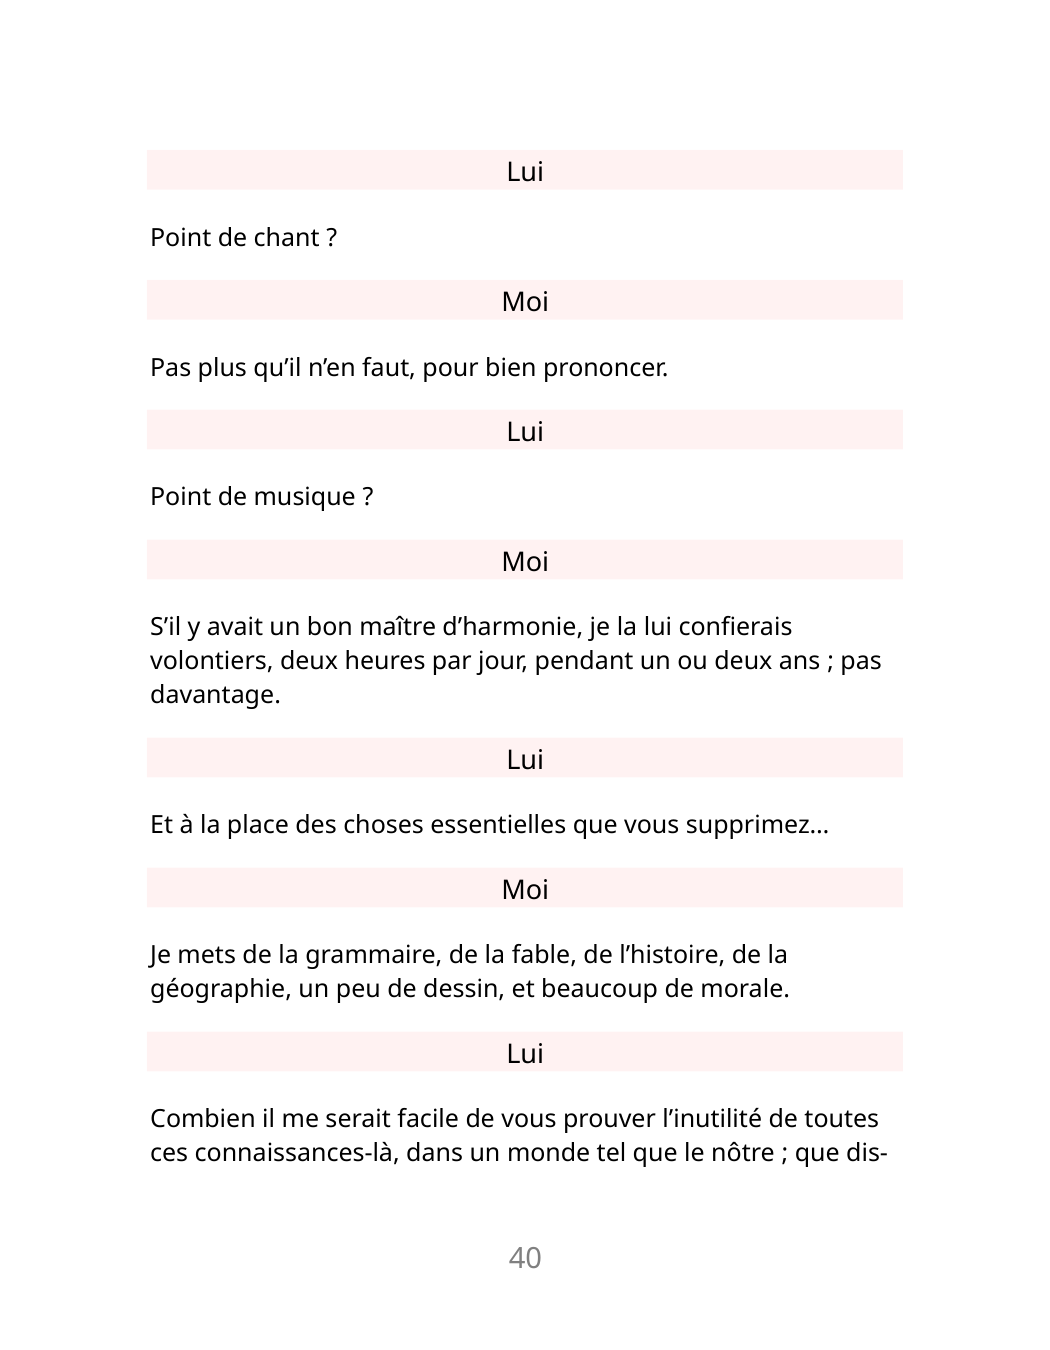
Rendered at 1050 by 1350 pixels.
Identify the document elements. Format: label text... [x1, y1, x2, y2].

text Lui [147, 738, 903, 777]
text Moi [147, 540, 903, 579]
text Moi [147, 280, 903, 320]
text Lui [147, 1032, 903, 1071]
text Point de musique ? [150, 479, 900, 513]
text Lui [147, 410, 903, 449]
text Et à la place des choses essentielles que vous supprimez… [150, 807, 900, 841]
text Moi [147, 868, 903, 907]
text Combien il me serait facile de vous prouver l’inutilité de toutes ces connaissances-là, dans un monde tel que le nôtre ; que dis- [150, 1101, 900, 1169]
text Pas plus qu’il n’en faut, pour bien prononcer. [150, 349, 900, 383]
text S’il y avait un bon maître d’harmonie, je la lui confierais volontiers, deux heures par jour, pendant un ou deux ans ; pas davantage. [150, 609, 900, 711]
text Point de chant ? [150, 219, 900, 253]
text Je mets de la grammaire, de la fable, de l’histoire, de la géographie, un peu de dessin, et beaucoup de morale. [150, 937, 900, 1005]
text Lui [147, 150, 903, 190]
